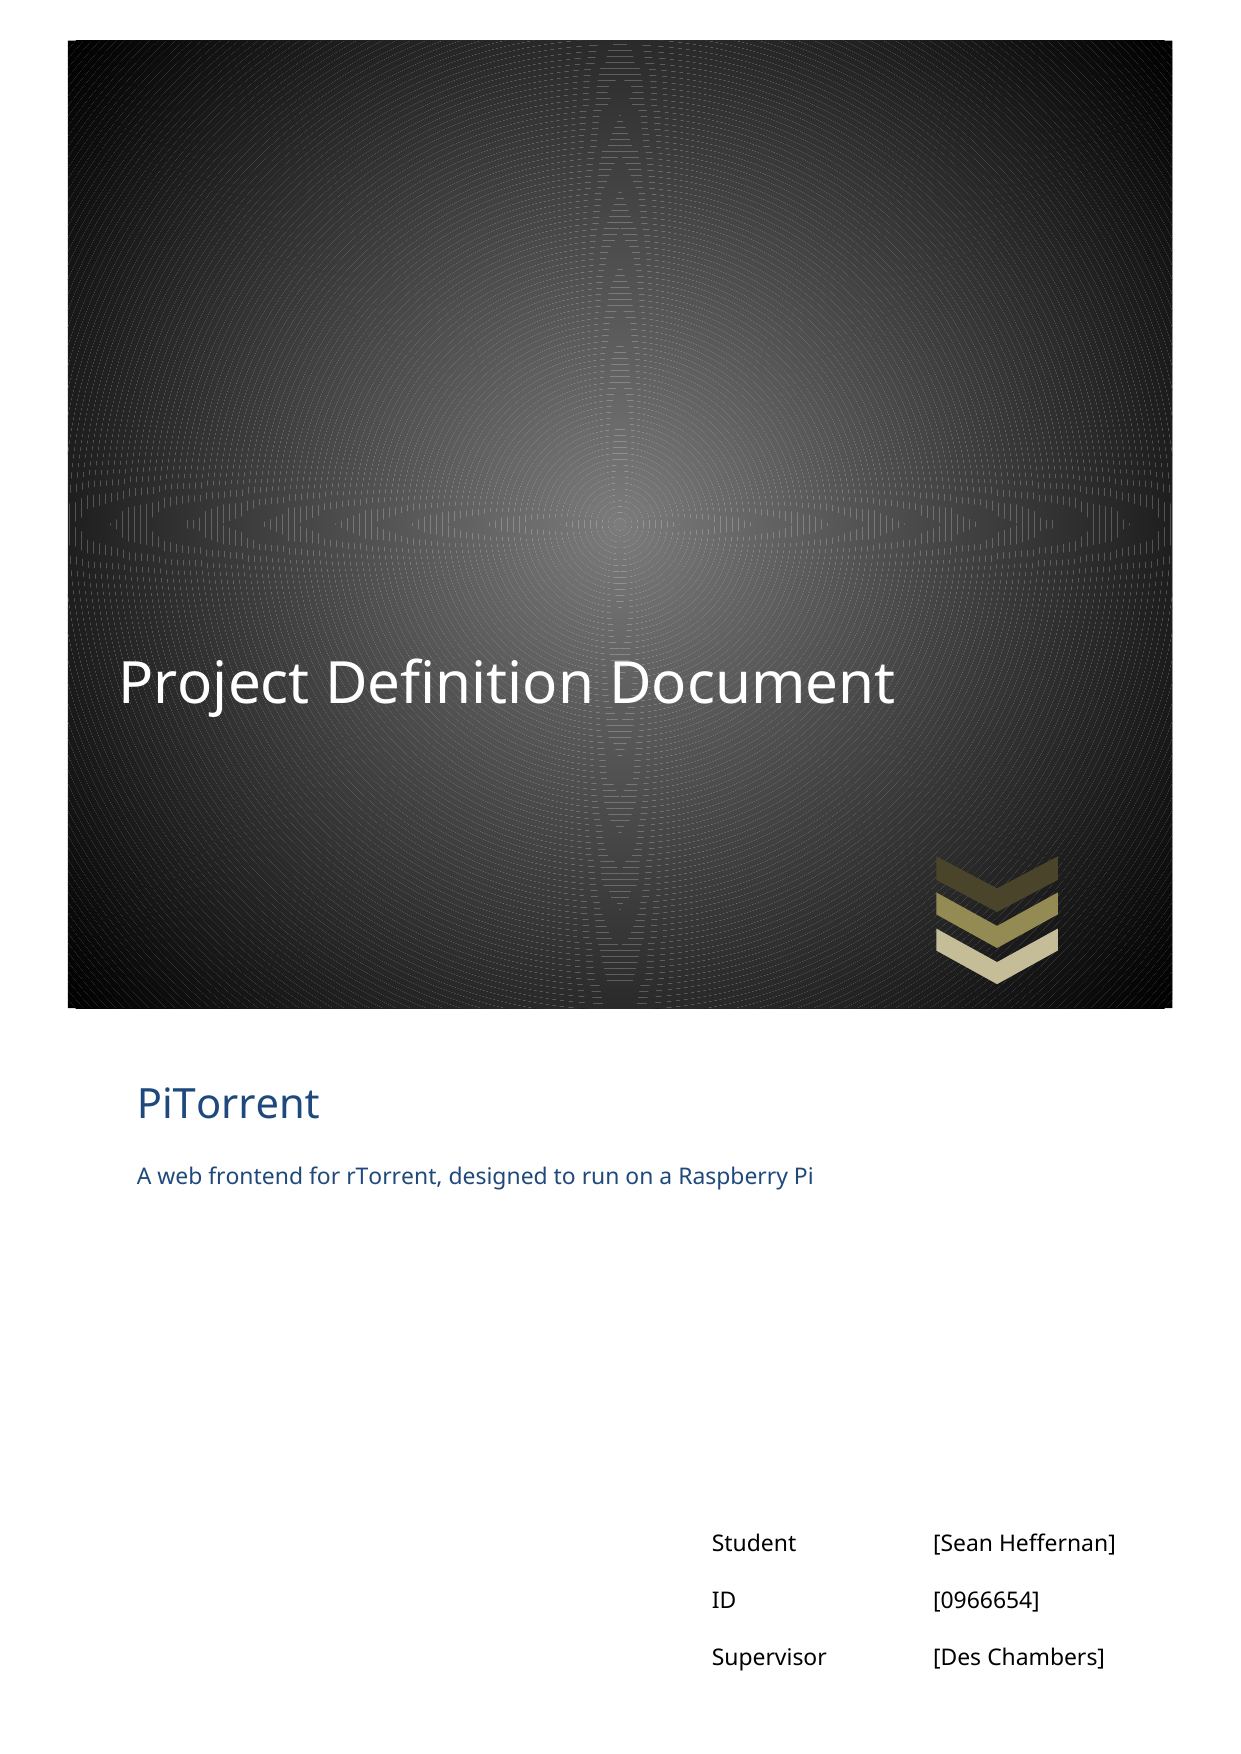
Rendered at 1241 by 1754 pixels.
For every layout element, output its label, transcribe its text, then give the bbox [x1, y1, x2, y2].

text A web frontend for rTorrent, designed to run on a Raspberry Pi [137, 1160, 922, 1191]
text PiTorrent [137, 1074, 922, 1131]
text Student [Sean Heffernan] [712, 1527, 1126, 1558]
text Supervisor [Des Chambers] [712, 1641, 1126, 1672]
text ID [0966654] [712, 1584, 1126, 1615]
